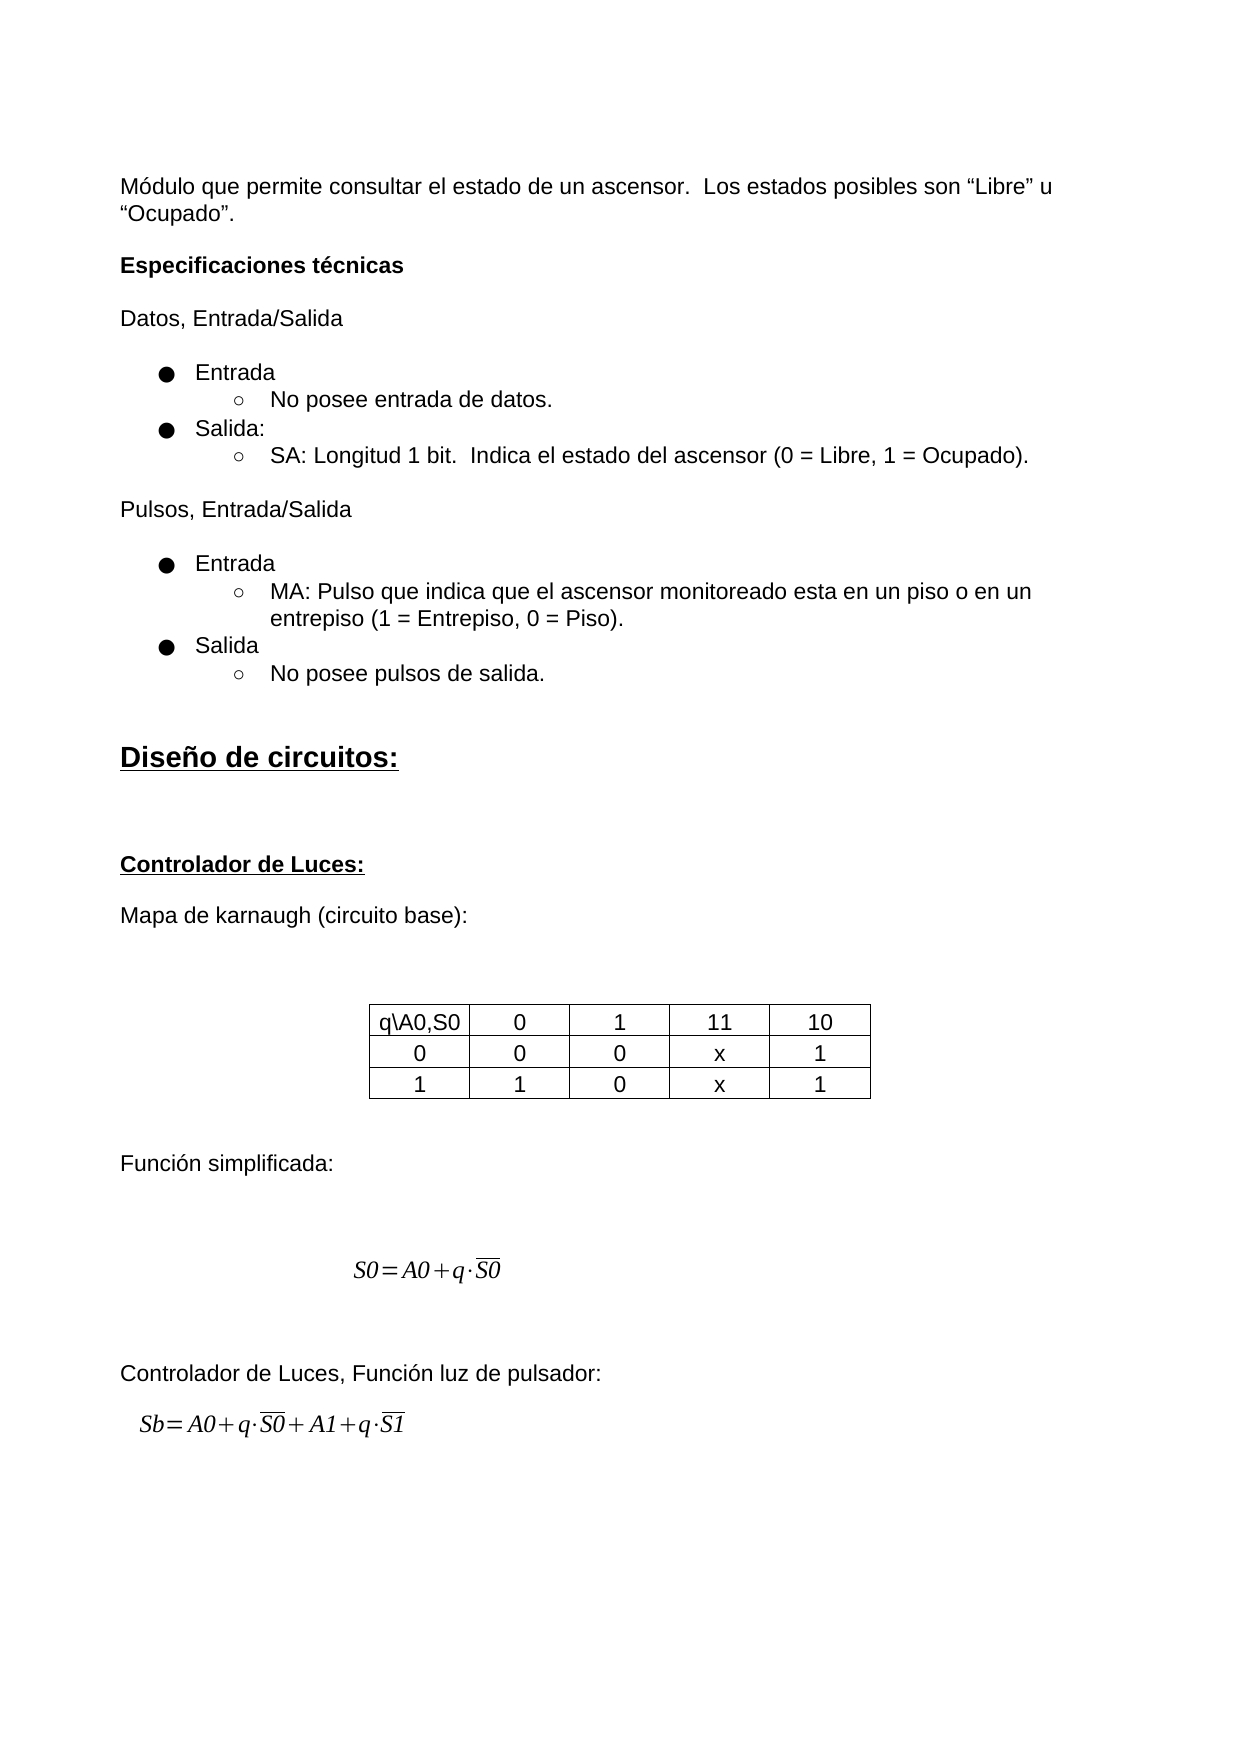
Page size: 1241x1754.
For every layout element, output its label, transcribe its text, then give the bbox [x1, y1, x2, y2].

table_header q\A0,S0 [370, 1005, 469, 1035]
table_cell 1 [470, 1068, 569, 1098]
table_header 1 [570, 1005, 669, 1035]
list No posee pulsos de salida. [232, 660, 1120, 688]
list Salida [157, 632, 1120, 660]
list No posee entrada de datos. [232, 386, 1120, 414]
text Módulo que permite consultar el estado de un ascensor. Los estados posibles son “Libre” u “Ocupado”. [120, 173, 1120, 226]
text Datos, Entrada/Salida [120, 305, 1120, 331]
list MA: Pulso que indica que el ascensor monitoreado esta en un piso o en un entrepiso (1 = Entrepiso, 0 = Piso). [232, 578, 1120, 632]
table_cell 0 [570, 1036, 669, 1067]
table_cell 0 [570, 1068, 669, 1098]
table_cell x [670, 1068, 769, 1098]
text Controlador de Luces: [120, 851, 1120, 877]
text Función simplificada: [120, 1150, 1120, 1284]
table_cell 1 [770, 1036, 870, 1067]
text Mapa de karnaugh (circuito base): [120, 902, 1120, 928]
text Especificaciones técnicas [120, 252, 1120, 279]
text Diseño de circuitos: [120, 741, 1120, 774]
table_cell 0 [470, 1036, 569, 1067]
list Entrada [157, 358, 1120, 386]
text Controlador de Luces, Función luz de pulsador: [120, 1360, 1120, 1386]
list Salida: [157, 414, 1120, 442]
table_header 11 [670, 1005, 769, 1035]
text Pulsos, Entrada/Salida [120, 496, 1120, 523]
table_header 10 [770, 1005, 870, 1035]
list SA: Longitud 1 bit. Indica el estado del ascensor (0 = Libre, 1 = Ocupado). [232, 442, 1120, 470]
table_cell 1 [370, 1068, 469, 1098]
list Entrada [157, 549, 1120, 578]
table_cell 1 [770, 1068, 870, 1098]
table_cell x [670, 1036, 769, 1067]
table_cell 0 [370, 1036, 469, 1067]
table_header 0 [470, 1005, 569, 1035]
